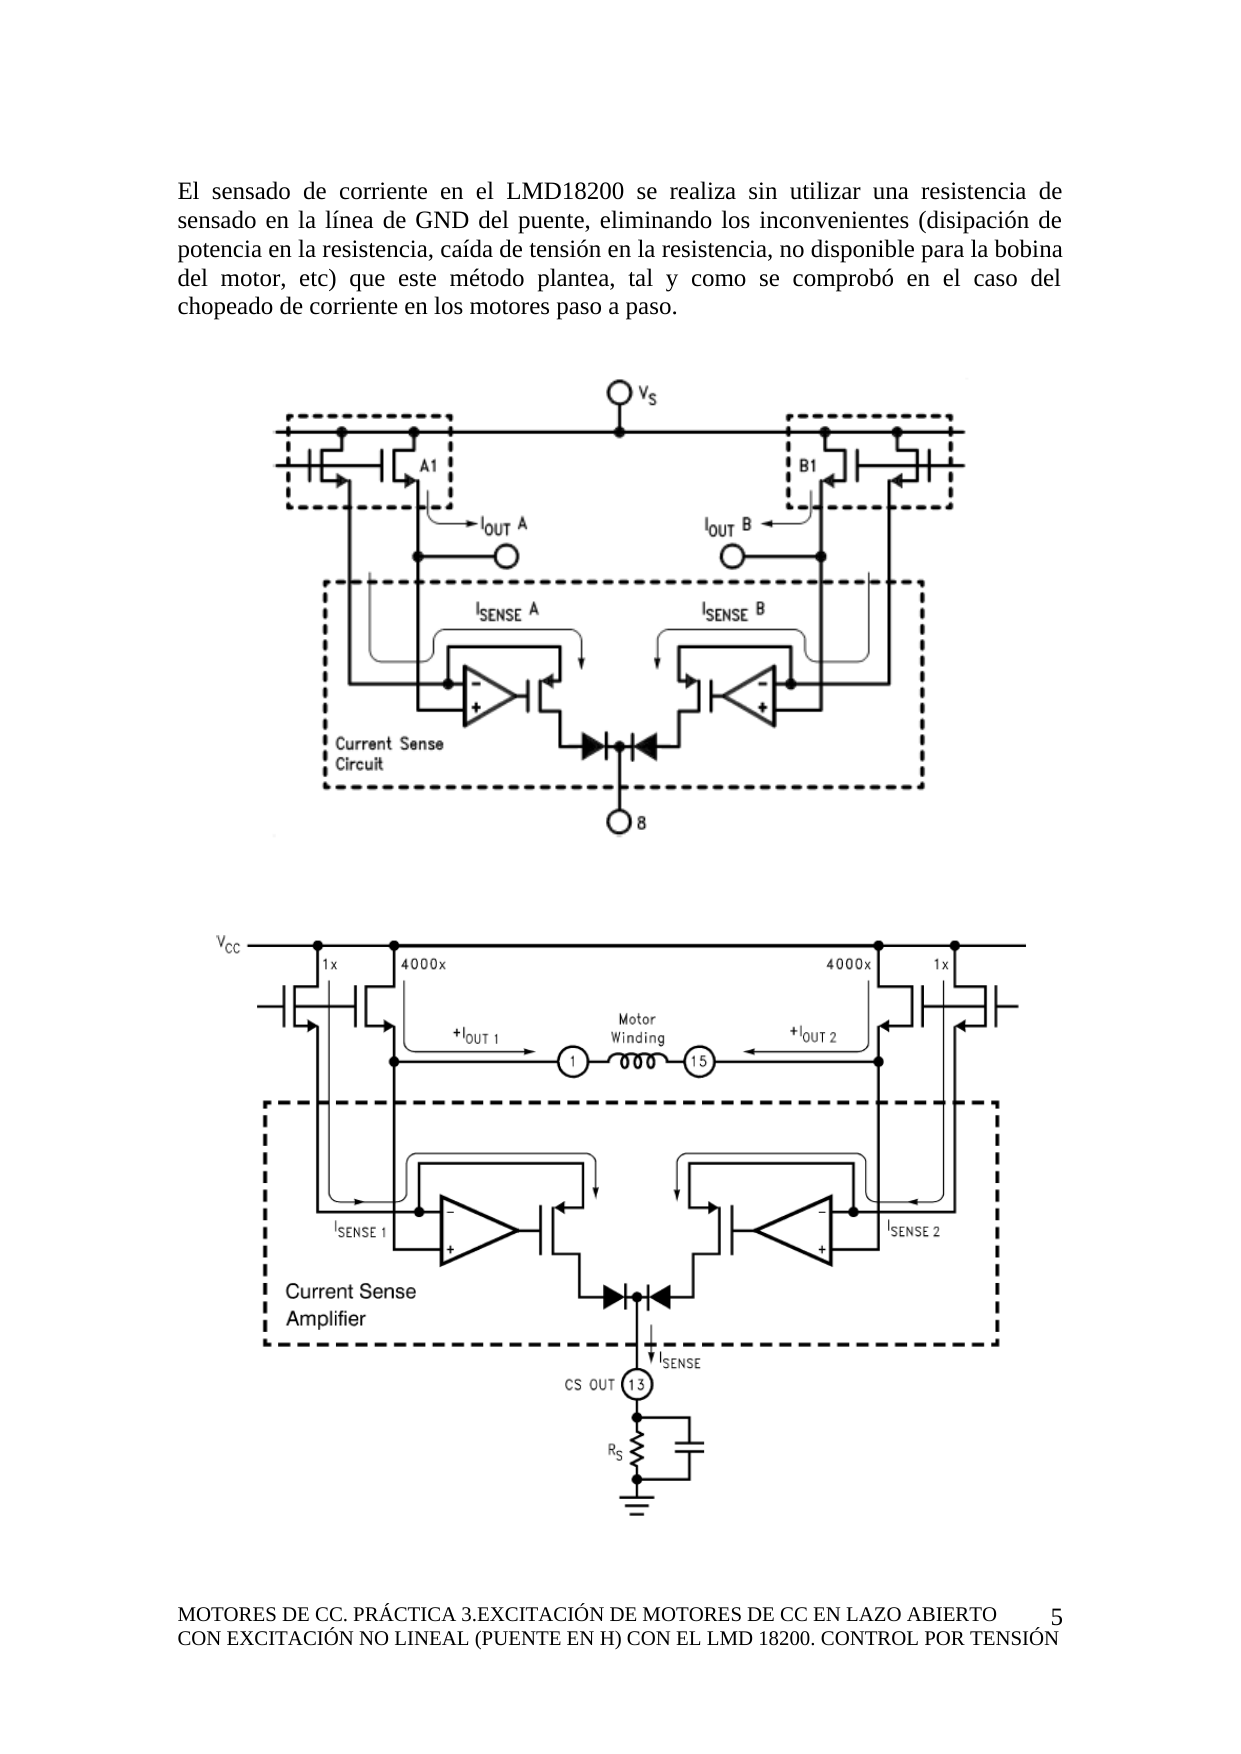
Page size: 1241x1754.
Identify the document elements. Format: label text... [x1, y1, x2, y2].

picture [258, 358, 982, 839]
text El sensado de corriente en el LMD18200 se realiza sin utilizar una resistencia de sensado en la línea de GND del puente, eliminando los inconvenientes (disipación de potencia en la resistencia, caída de tensión en la resistencia, no disponible para la bobina del motor, etc) que este método plantea, tal y como se comprobó en el caso del chopeado de corriente en los motores paso a paso. [177, 176, 1063, 320]
picture [194, 913, 1046, 1518]
